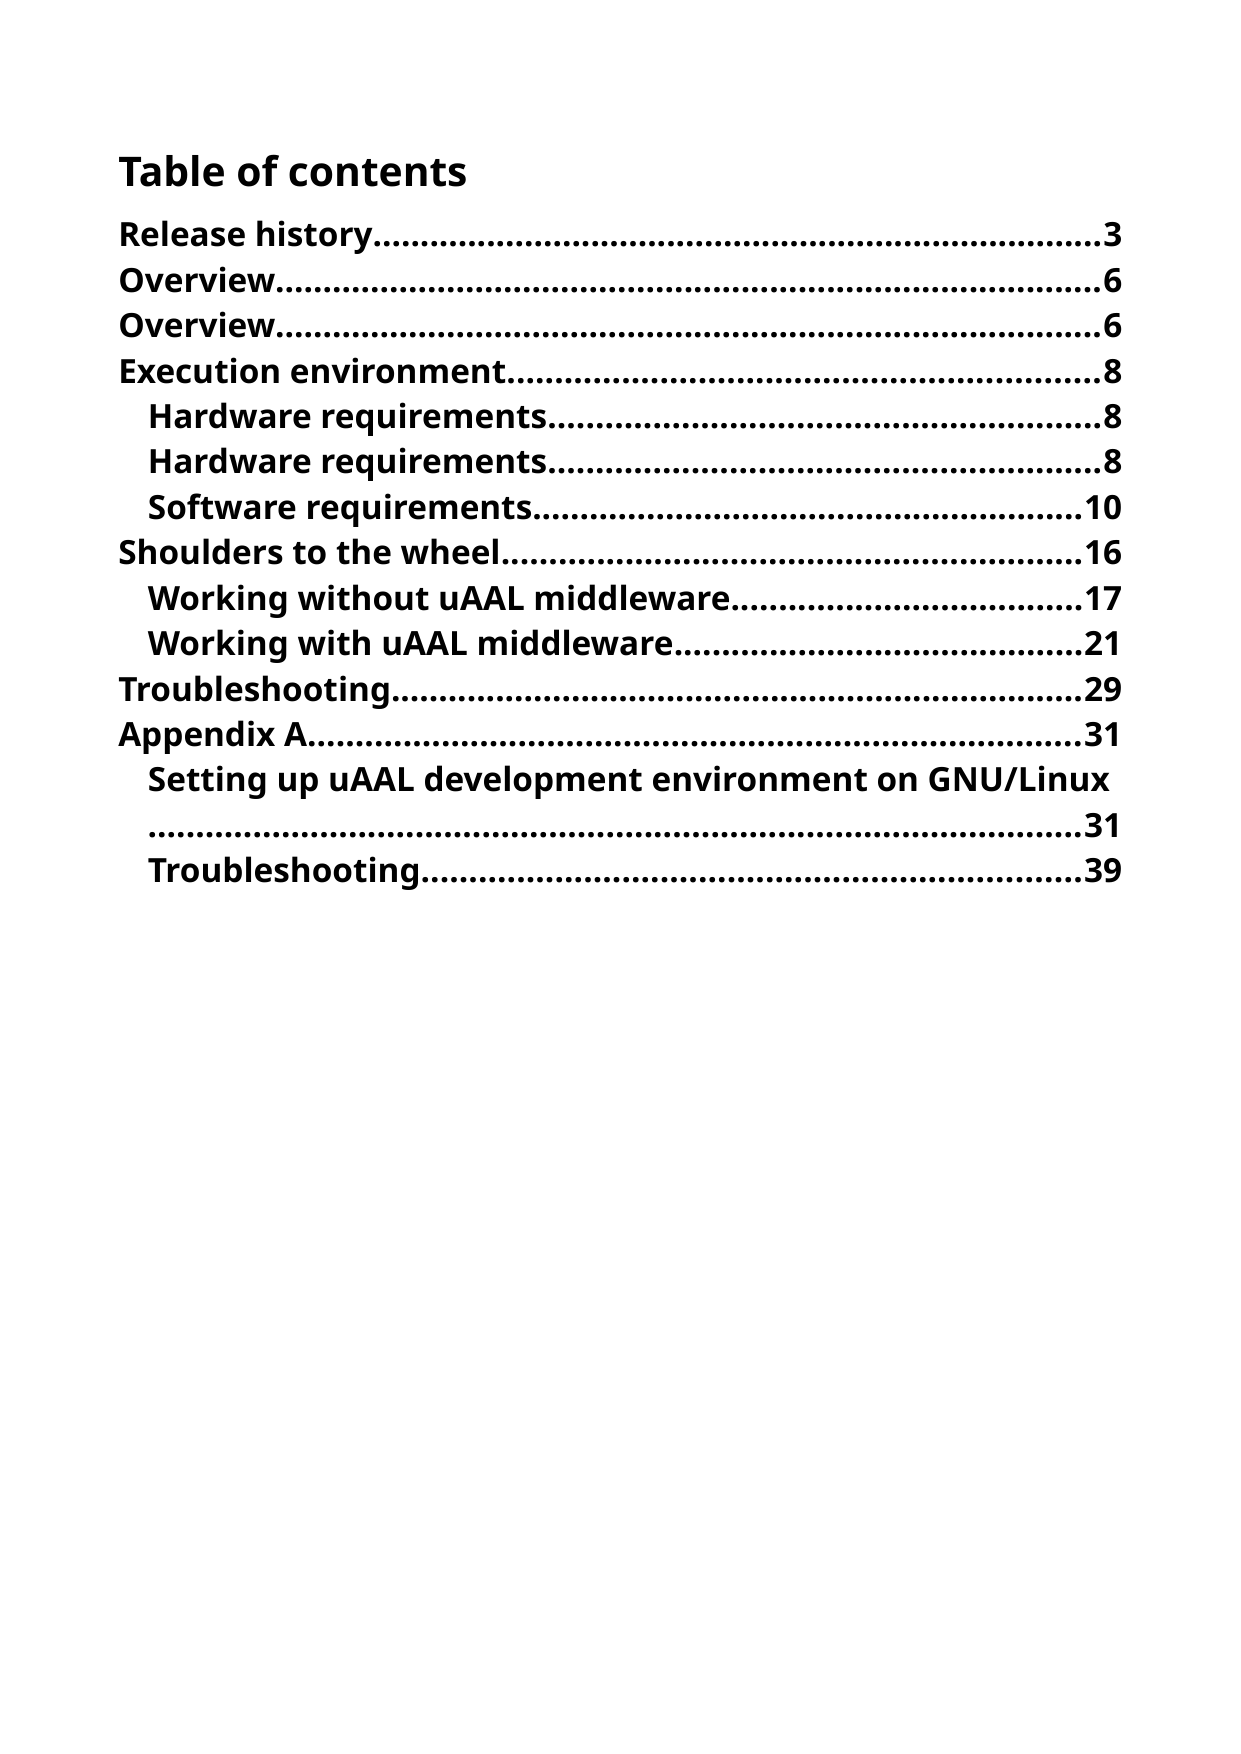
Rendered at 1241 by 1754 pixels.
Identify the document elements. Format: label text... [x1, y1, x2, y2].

subtitle Execution environment 8 [118, 347, 1122, 393]
subtitle Appendix A 31 [118, 711, 1122, 756]
subtitle Software requirements 10 [148, 484, 1122, 529]
subtitle Working with uAAL middleware 21 [148, 620, 1122, 665]
subtitle Release history 3 [118, 211, 1122, 257]
subtitle Working without uAAL middleware 17 [148, 574, 1122, 620]
subtitle Setting up uAAL development environment on GNU/Linux 31 [148, 756, 1122, 847]
subtitle Hardware requirements 8 [148, 438, 1122, 484]
subtitle Shoulders to the wheel 16 [118, 529, 1122, 574]
subtitle Hardware requirements 8 [148, 393, 1122, 438]
subtitle Table of contents [118, 143, 1122, 199]
subtitle Troubleshooting 29 [118, 665, 1122, 711]
subtitle Overview 6 [118, 302, 1122, 347]
subtitle Troubleshooting 39 [148, 847, 1122, 892]
subtitle Overview 6 [118, 257, 1122, 302]
